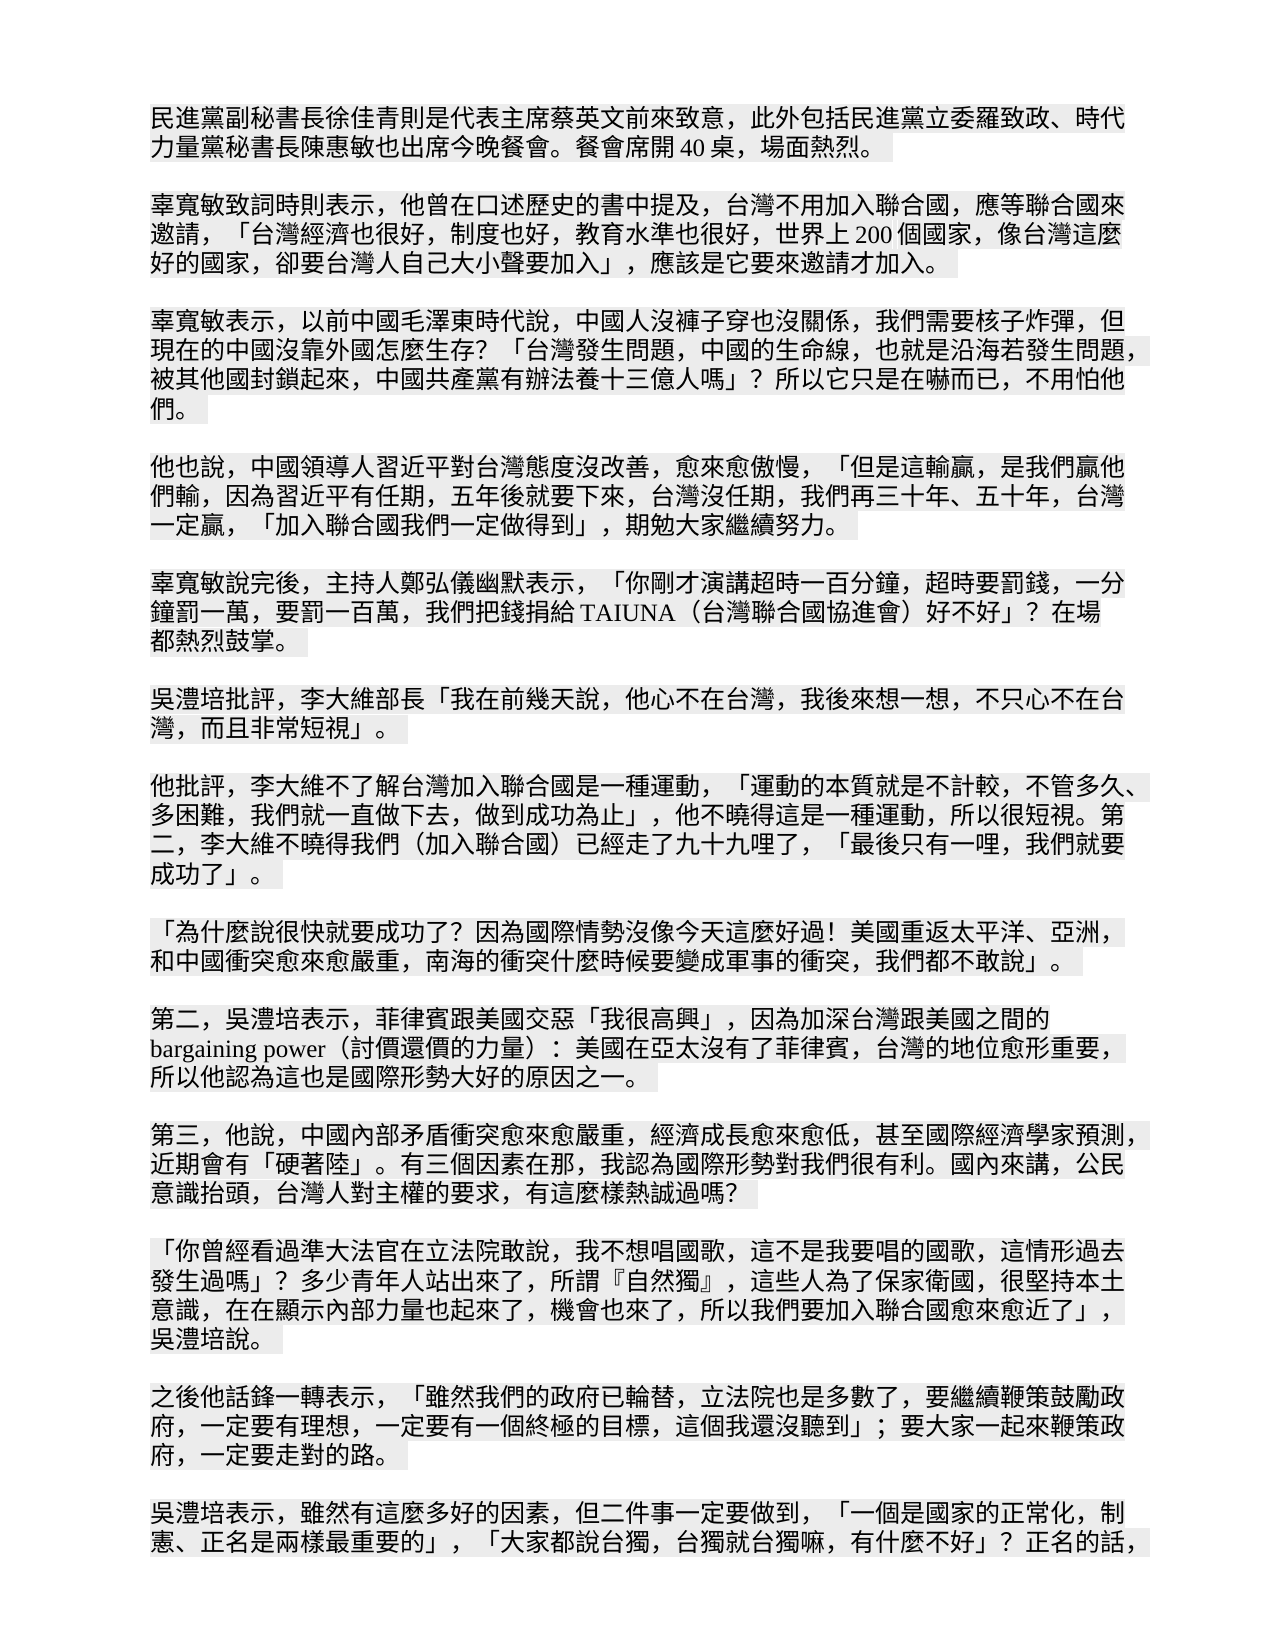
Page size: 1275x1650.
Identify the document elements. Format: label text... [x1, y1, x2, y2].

text 如果AI (人工智慧) 可以發展出一種智慧戰士或智慧飛彈，根據每個人長年的言行大數據分析，具有一種善惡辨別能力，看到好人或一般人就閃開，專門打人渣惡棍、無良政客、政治詐騙集團以及無恥文人，那麼，我是不反對戰爭的，而且相當樂意見到。 在成功研發出智慧戰士與智慧飛彈之前，另一個折衷辦法就是兩岸統獨盃擂台賽，巴勒網願意擔任評審團主席，立下生死狀，看是要打到死或打到吐血都可以。雙方推派代表參加，若嫌場面太小，那就集中在某個城市也行，兩邊就說好只打該城市，打到有一方投降為止。武器不限，只要不是核彈和生化武器都行，因為核污染和生化武器會擴散，會殃及無辜。 不管是否推派代表，凡是雙方檯面人物都必須強迫參戰，特別是那些藉以斂財奪權的口交型 (口頭交待型) 統獨人士們，必須排第一線，而且規定只能打到死為止，不能半途喊停。我真是很welcome這樣一種具有正義概念的戰爭。一般戰爭卻不是這樣。那些企圖引起戰火者，往往就是戰爭的受益人，從中海撈一頓，死是死一般人，他們及其家人卻更加逍遙自在，喝飽賺足。 仍然那些老話，我們應該譴責詐騙集團嗎？騙一次叫騙，如果騙一百次一千次，騙法完全一樣，但你仍然每一次都上當，這時候，該檢討的是受害者的智商，而不是政治詐騙集團的良心。他們要是有良心，還叫人渣騙子歹徒惡棍奸商無恥文人嗎？ 有個朋友，被騙了一百多萬，買了幾桶自來水。為什麼？因為販賣者告訴她，這是經過各方神佛一齊加持過的宇宙能量水，每天喝幾滴，百毒不侵，青春永駐。這麼蠢的鬼話也信？這樣的腦殘，連我都想對她行騙了。你跟她說，這明明就只是自來水，她不信，說你慧根不足。政治詐騙也一樣，蠢到爆的各種鳥話，居然也有人信，而且還為之熱血沸騰。 17年前寫了一篇 AI 的哲學論文，當時我是反對Alan Turing的想法的，我認為，人腦和機器腦之間有個範疇性 (categorical) 而難以跨越的鴻溝。可是，經過這麼多年，看了無數蠢到爆的阿西，感覺真是不可思議，讓我原本的想法開始有了一點動搖，也許 Turing是對的，假若我們在隔離視線的情況下，根本分不清對方究竟是人還是機器，為什麼非得說只有人類才有辦法思考，而機器卻僅僅是一種機械式的運算？也許兩者之間的界限只是一種程度上的差別，而非範疇上的差異。 對於 AI，不光是思考，連情感我都動搖了。很多人所展現的情感能力，真是讓人很懷疑，這還能算是個人嗎？簡直就只是一種生物機器吧。特別是四下無人時，例如網路之匿名特性，你往往感受不到半點應有的人性和人味，蛆味十足，十分陰暗冰冷。相反地，因為大數據的發展，量變也許早晚會帶來一種質變，機器腦也許有一天能展現的情感能力及美感敏銳度，說不定會形成一種 "個性"，一旦視線與之隔離，你實際上分不清你是在跟一個人或一台機器在比方說，談戀愛。 我不是要講AI，而只是對於人們或群眾辨別是非善惡與真假對錯所需的最基本智能，感到觸目驚心。我很難輕鬆地說，蠢到爆是你家的事。當我們同處一島或共處一顆星球，你家的事經常會變成我家的事，特別是當瘋狂愚蠢所導致的恐怖戰火一來，大夥都得遭殃，於是我們不得不關心起人們的智能問題，關心起人們的理性與感性能力。 最近一位當時一同參與黨外的同學問我說："為什麼當初那些整天攻擊我們的人渣混蛋，現在卻個個變成綠油油，而且持續吃香喝辣？" 我不知道該怎麼回答，於是就說這意味著我們奮鬥了三、四十年，竟然又走回原點。他說，"那該怎麼辦？" 我沒回答，但我當時心裏突然想到 AI。你也許可以研發出一種很 "聰明" 很有 "人性" 的機器，但你有沒有可能改變人類的智能與美感及道德能力？倘若群眾根本就是完全可操控的一群腦殘，那麼，所謂民主與自由，豈非只是一場騙局？騙一群阿西來投票，四年投一次，投下早已可控制的所謂神聖一票，然後以為自己是主人，以為自己有自由意志，以為自己就因為這神聖一票而很幸福很值得驕傲。 陳真2016. 10. 24. P.S.: 底下這些混蛋的言行與嘴臉，大家應該記清楚。 =================== 台海萬一發生問題怎辦？辜寬敏：I welcome！ 民報作者唐詩／台北報導 2016年10月22日 台灣聯合國協進會今晚舉辦募款餐會，前總統府資政辜寬敏在談到台灣加入聯合國時表示，1975年他首次到華盛頓拜會美國政府，美國跟他說，台海要STATUS QUO，就是「維持現狀」，「台海若發生事情不得了，台灣要卡乖咧，要STATUS QUO」，但他說台海不可能發生問題。 辜寬敏接著又說，有人就問他，「你說不可能發生，但萬一發生怎麼辦」？他回答，「I welcome！我歡迎啦」！「中國敢來打台灣嗎？咱只是在那怕中國那麼大、那麼強，是不是會打台灣，我們怎麼抵抗，但它怎敢打台灣呢」？接著他做了進一步分析：中國沿海是生命線，若被封鎖，中共怎養13億人呢？ 台灣聯合國協進會今（22）日晚間舉行募款餐會，外交部政務次長吳志中前總統府資政辜寬敏、吳澧培，前國防部長、台灣聯合國協進會理事長蔡明憲，創會理事長羅榮光、前國安會副秘書長張旭成，前國策顧問黃越綏都應邀與會。晚會由媒體人鄭弘儀主持。 民進黨副秘書長徐佳青則是代表主席蔡英文前來致意，此外包括民進黨立委羅致政、時代力量黨秘書長陳惠敏也出席今晚餐會。餐會席開40桌，場面熱烈。 辜寬敏致詞時則表示，他曾在口述歷史的書中提及，台灣不用加入聯合國，應等聯合國來邀請，「台灣經濟也很好，制度也好，教育水準也很好，世界上200個國家，像台灣這麼好的國家，卻要台灣人自己大小聲要加入」，應該是它要來邀請才加入。 辜寬敏表示，以前中國毛澤東時代說，中國人沒褲子穿也沒關係，我們需要核子炸彈，但現在的中國沒靠外國怎麼生存？「台灣發生問題，中國的生命線，也就是沿海若發生問題，被其他國封鎖起來，中國共產黨有辦法養十三億人嗎」？所以它只是在嚇而已，不用怕他們。 他也說，中國領導人習近平對台灣態度沒改善，愈來愈傲慢，「但是這輸贏，是我們贏他們輸，因為習近平有任期，五年後就要下來，台灣沒任期，我們再三十年、五十年，台灣一定贏，「加入聯合國我們一定做得到」，期勉大家繼續努力。 辜寬敏說完後，主持人鄭弘儀幽默表示，「你剛才演講超時一百分鐘，超時要罰錢，一分鐘罰一萬，要罰一百萬，我們把錢捐給TAIUNA（台灣聯合國協進會）好不好」？在場都熱烈鼓掌。 吳澧培批評，李大維部長「我在前幾天說，他心不在台灣，我後來想一想，不只心不在台灣，而且非常短視」。 他批評，李大維不了解台灣加入聯合國是一種運動，「運動的本質就是不計較，不管多久、多困難，我們就一直做下去，做到成功為止」，他不曉得這是一種運動，所以很短視。第二，李大維不曉得我們（加入聯合國）已經走了九十九哩了，「最後只有一哩，我們就要成功了」。 「為什麼說很快就要成功了？因為國際情勢沒像今天這麼好過！美國重返太平洋、亞洲，和中國衝突愈來愈嚴重，南海的衝突什麼時候要變成軍事的衝突，我們都不敢說」。 第二，吳澧培表示，菲律賓跟美國交惡「我很高興」，因為加深台灣跟美國之間的bargaining power（討價還價的力量）：美國在亞太沒有了菲律賓，台灣的地位愈形重要，所以他認為這也是國際形勢大好的原因之一。 第三，他說，中國內部矛盾衝突愈來愈嚴重，經濟成長愈來愈低，甚至國際經濟學家預測，近期會有「硬著陸」。有三個因素在那，我認為國際形勢對我們很有利。國內來講，公民意識抬頭，台灣人對主權的要求，有這麼樣熱誠過嗎？ 「你曾經看過準大法官在立法院敢說，我不想唱國歌，這不是我要唱的國歌，這情形過去發生過嗎」？多少青年人站出來了，所謂『自然獨』，這些人為了保家衛國，很堅持本土意識，在在顯示內部力量也起來了，機會也來了，所以我們要加入聯合國愈來愈近了」，吳澧培說。 之後他話鋒一轉表示，「雖然我們的政府已輪替，立法院也是多數了，要繼續鞭策鼓勵政府，一定要有理想，一定要有一個終極的目標，這個我還沒聽到」；要大家一起來鞭策政府，一定要走對的路。 吳澧培表示，雖然有這麼多好的因素，但二件事一定要做到，「一個是國家的正常化，制憲、正名是兩樣最重要的」，「大家都說台獨，台獨就台獨嘛，有什麼不好」？正名的話，國際上人家不把你當國家，怎進入聯合國呢？所以要雙管齊下，一起來努力。 「雖然說是最後一哩路，但黎明之間很艱難的」，吳澧培強調，中國從外面打壓愈加嚴厲，國內反動勢力也在做垂死掙扎，「大家都知道，誰在做垂死的掙扎，我們一定要讓它從地球消失為止，好不好」？台下一片叫好。 [150, 75, 1125, 1557]
